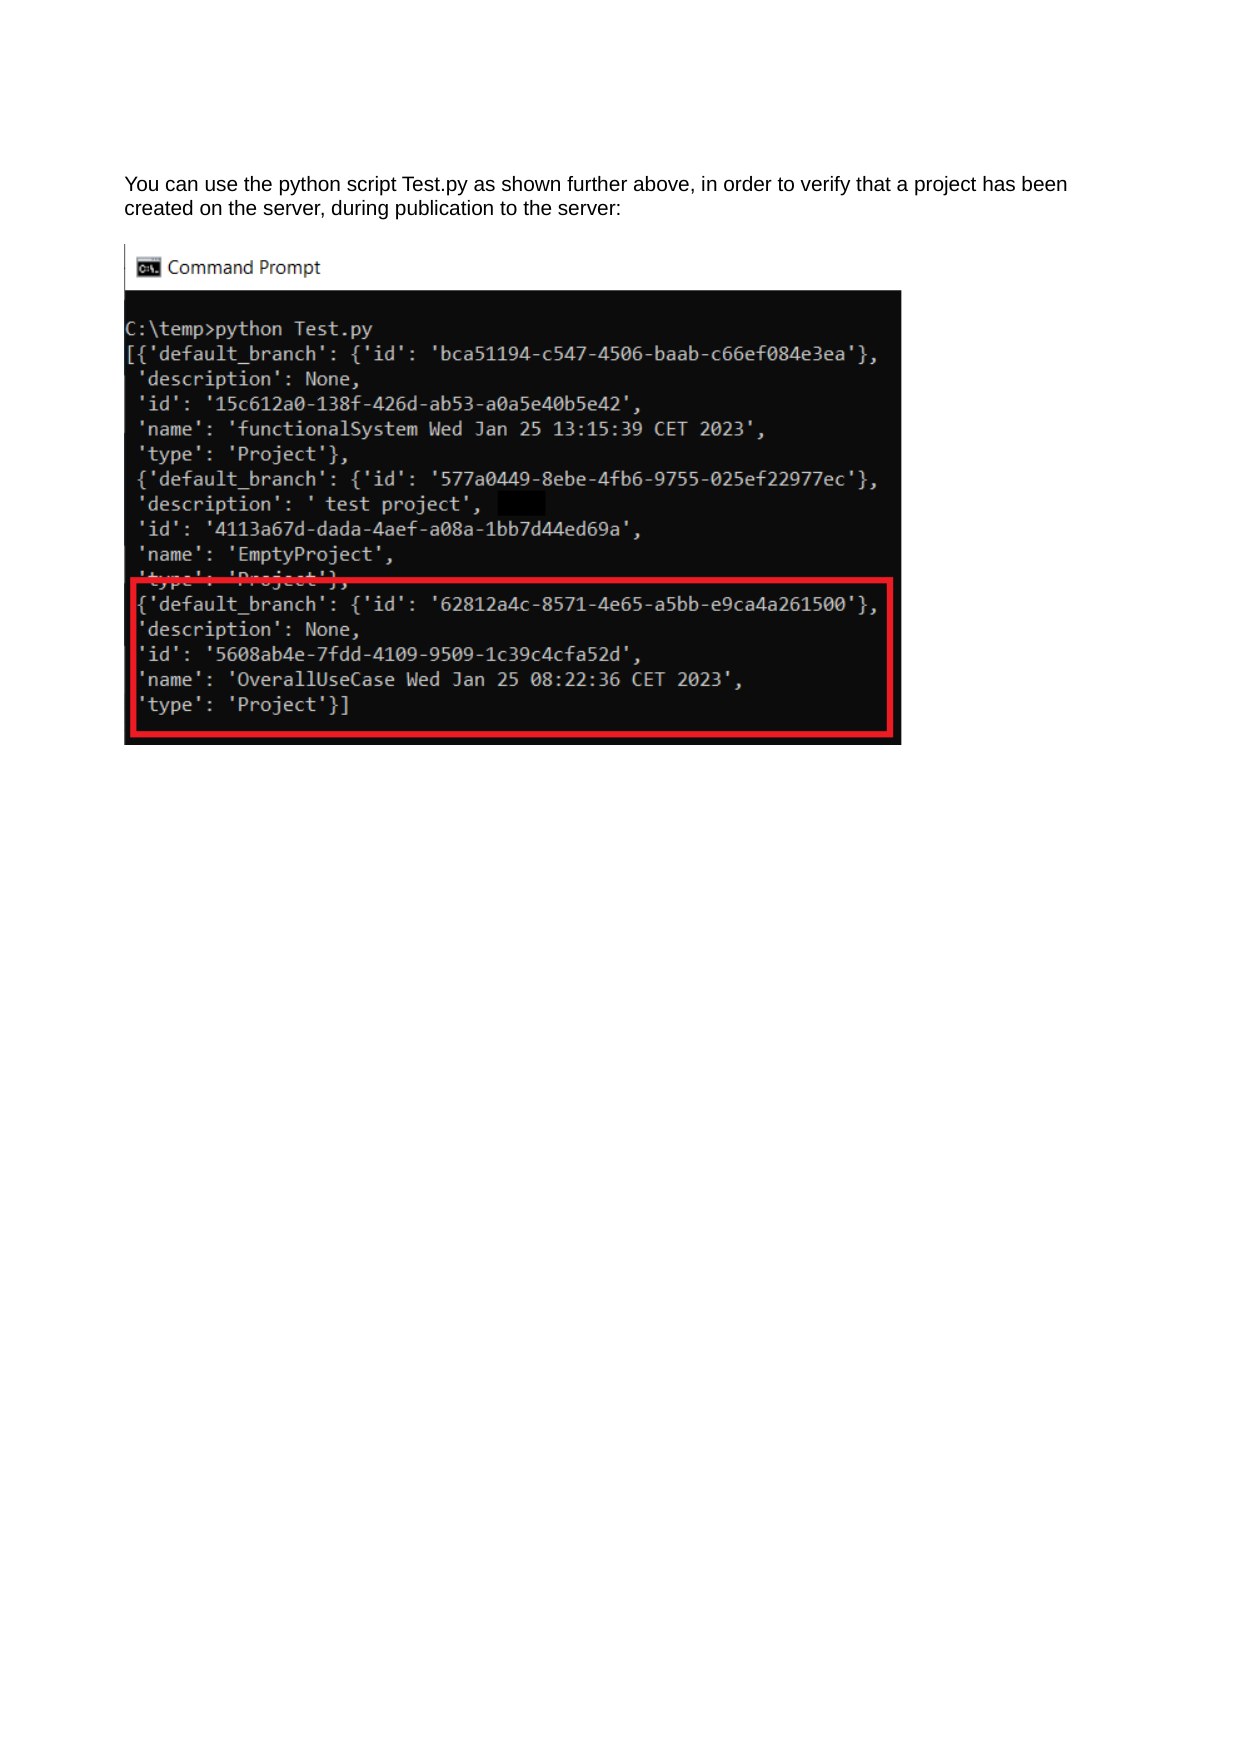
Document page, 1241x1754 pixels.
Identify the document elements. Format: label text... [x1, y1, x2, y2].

picture [124, 244, 902, 745]
text You can use the python script Test.py as shown further above, in order to verify that a project has been created on the server, during publication to the server: [124, 172, 1122, 219]
